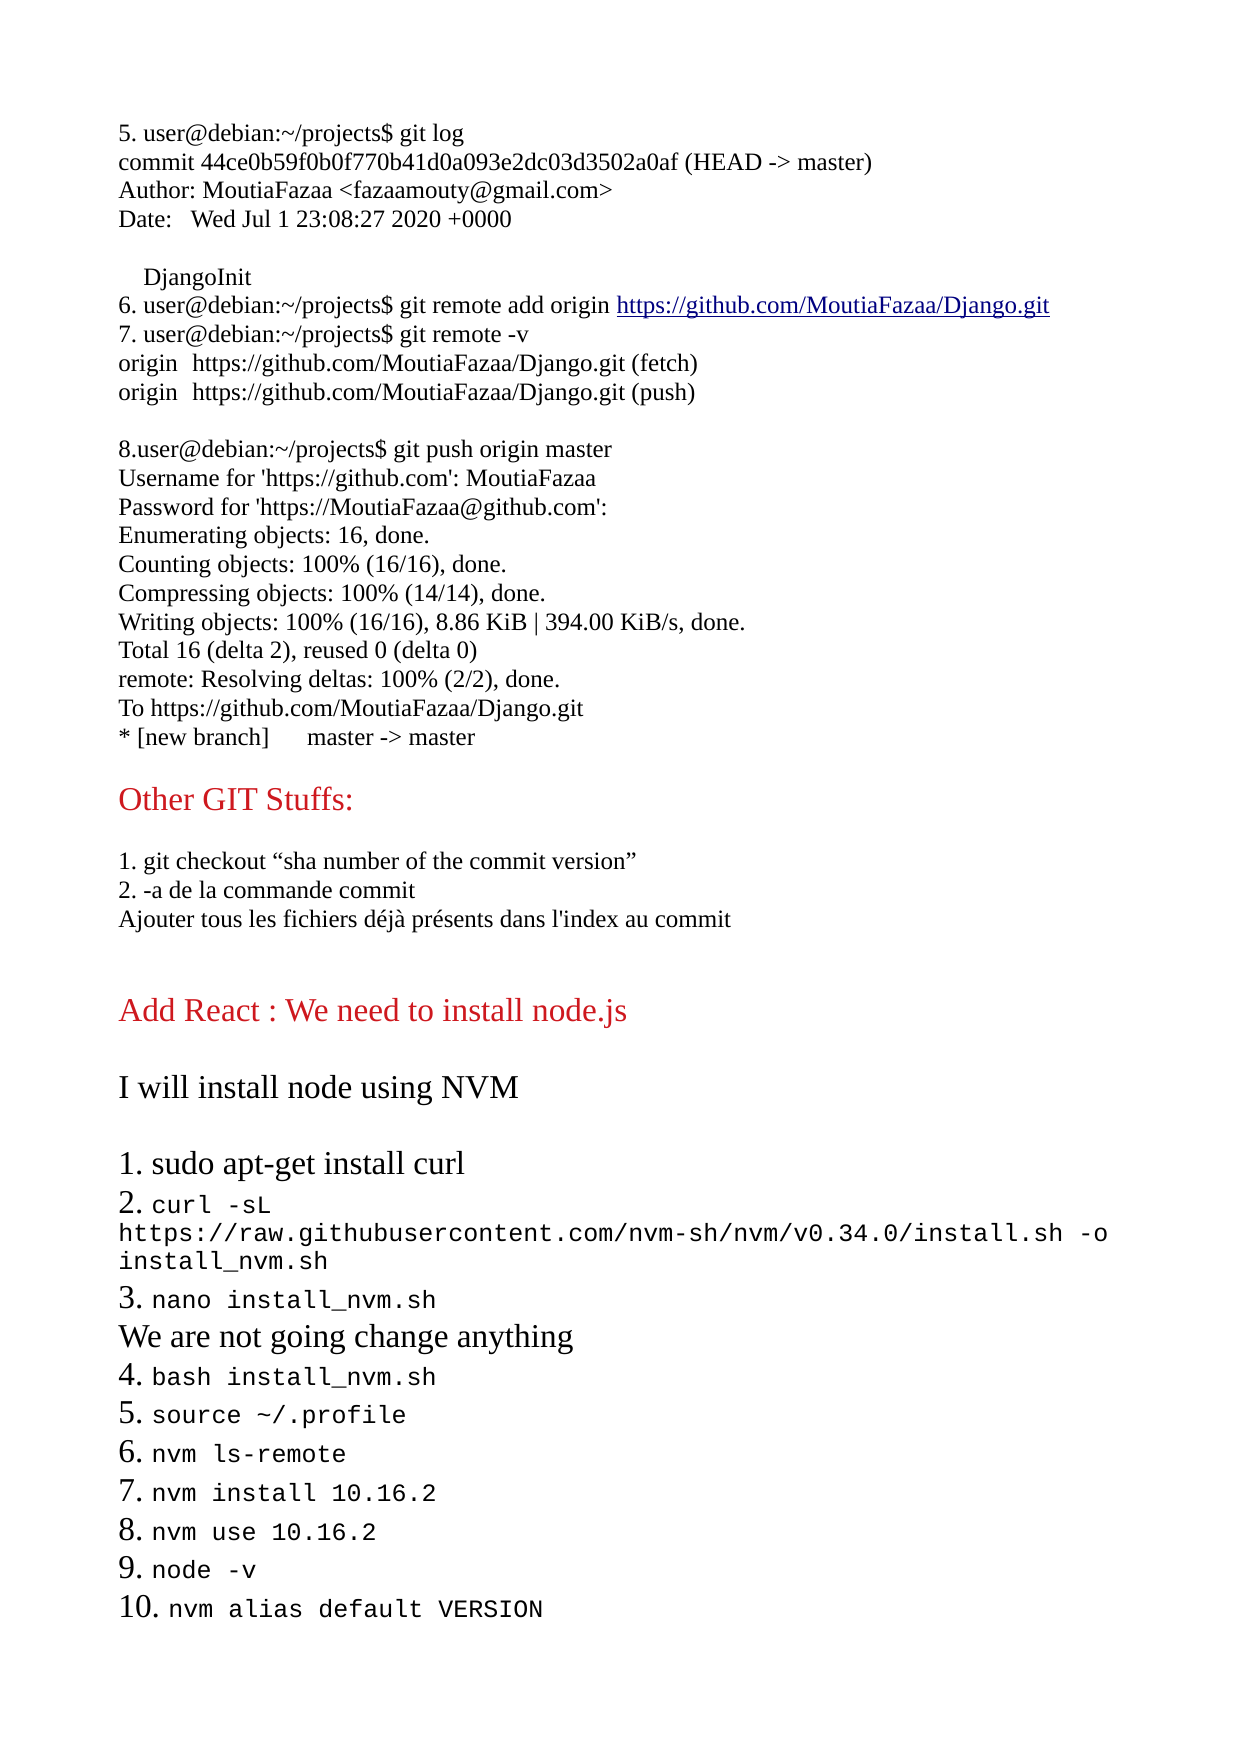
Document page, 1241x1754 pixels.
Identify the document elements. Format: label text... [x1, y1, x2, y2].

text 9. node -v [118, 1547, 1122, 1586]
text 6. user@debian:~/projects$ git remote add origin https://github.com/MoutiaFazaa/Django.git [118, 291, 1122, 319]
text Date: Wed Jul 1 23:08:27 2020 +0000 [118, 204, 1122, 233]
text Enumerating objects: 16, done. [118, 521, 1122, 549]
text 7. nvm install 10.16.2 [118, 1470, 1122, 1509]
text remote: Resolving deltas: 100% (2/2), done. [118, 664, 1122, 693]
text To https://github.com/MoutiaFazaa/Django.git [118, 693, 1122, 722]
text origin https://github.com/MoutiaFazaa/Django.git (push) [118, 377, 1122, 406]
text 5. source ~/.profile [118, 1393, 1122, 1431]
text DjangoInit [118, 262, 1122, 291]
text origin https://github.com/MoutiaFazaa/Django.git (fetch) [118, 348, 1122, 377]
text Compressing objects: 100% (14/14), done. [118, 578, 1122, 607]
text Counting objects: 100% (16/16), done. [118, 549, 1122, 578]
text Add React : We need to install node.js [118, 990, 1122, 1028]
text 6. nvm ls-remote [118, 1431, 1122, 1470]
text 5. user@debian:~/projects$ git log [118, 118, 1122, 147]
text 7. user@debian:~/projects$ git remote -v [118, 319, 1122, 348]
text Username for 'https://github.com': MoutiaFazaa [118, 463, 1122, 492]
text 3. nano install_nvm.sh [118, 1277, 1122, 1316]
text Writing objects: 100% (16/16), 8.86 KiB | 394.00 KiB/s, done. [118, 607, 1122, 636]
text 2. -a de la commande commit [118, 875, 1122, 904]
text Author: MoutiaFazaa <fazaamouty@gmail.com> [118, 176, 1122, 204]
text Other GIT Stuffs: [118, 779, 1122, 818]
text 8. nvm use 10.16.2 [118, 1509, 1122, 1547]
text 4. bash install_nvm.sh [118, 1354, 1122, 1393]
text commit 44ce0b59f0b0f770b41d0a093e2dc03d3502a0af (HEAD -> master) [118, 147, 1122, 176]
text 1. git checkout “sha number of the commit version” [118, 846, 1122, 875]
text 1. sudo apt-get install curl [118, 1143, 1122, 1182]
text 2. curl -sL https://raw.githubusercontent.com/nvm-sh/nvm/v0.34.0/install.sh -o install_nvm.sh [118, 1182, 1122, 1277]
text Ajouter tous les fichiers déjà présents dans l'index au commit [118, 904, 1122, 933]
text * [new branch] master -> master [118, 722, 1122, 751]
text We are not going change anything [118, 1316, 1122, 1354]
text 10. nvm alias default VERSION [118, 1586, 1122, 1625]
text Password for 'https://MoutiaFazaa@github.com': [118, 492, 1122, 521]
text I will install node using NVM [118, 1067, 1122, 1105]
text 8.user@debian:~/projects$ git push origin master [118, 434, 1122, 463]
text Total 16 (delta 2), reused 0 (delta 0) [118, 636, 1122, 664]
